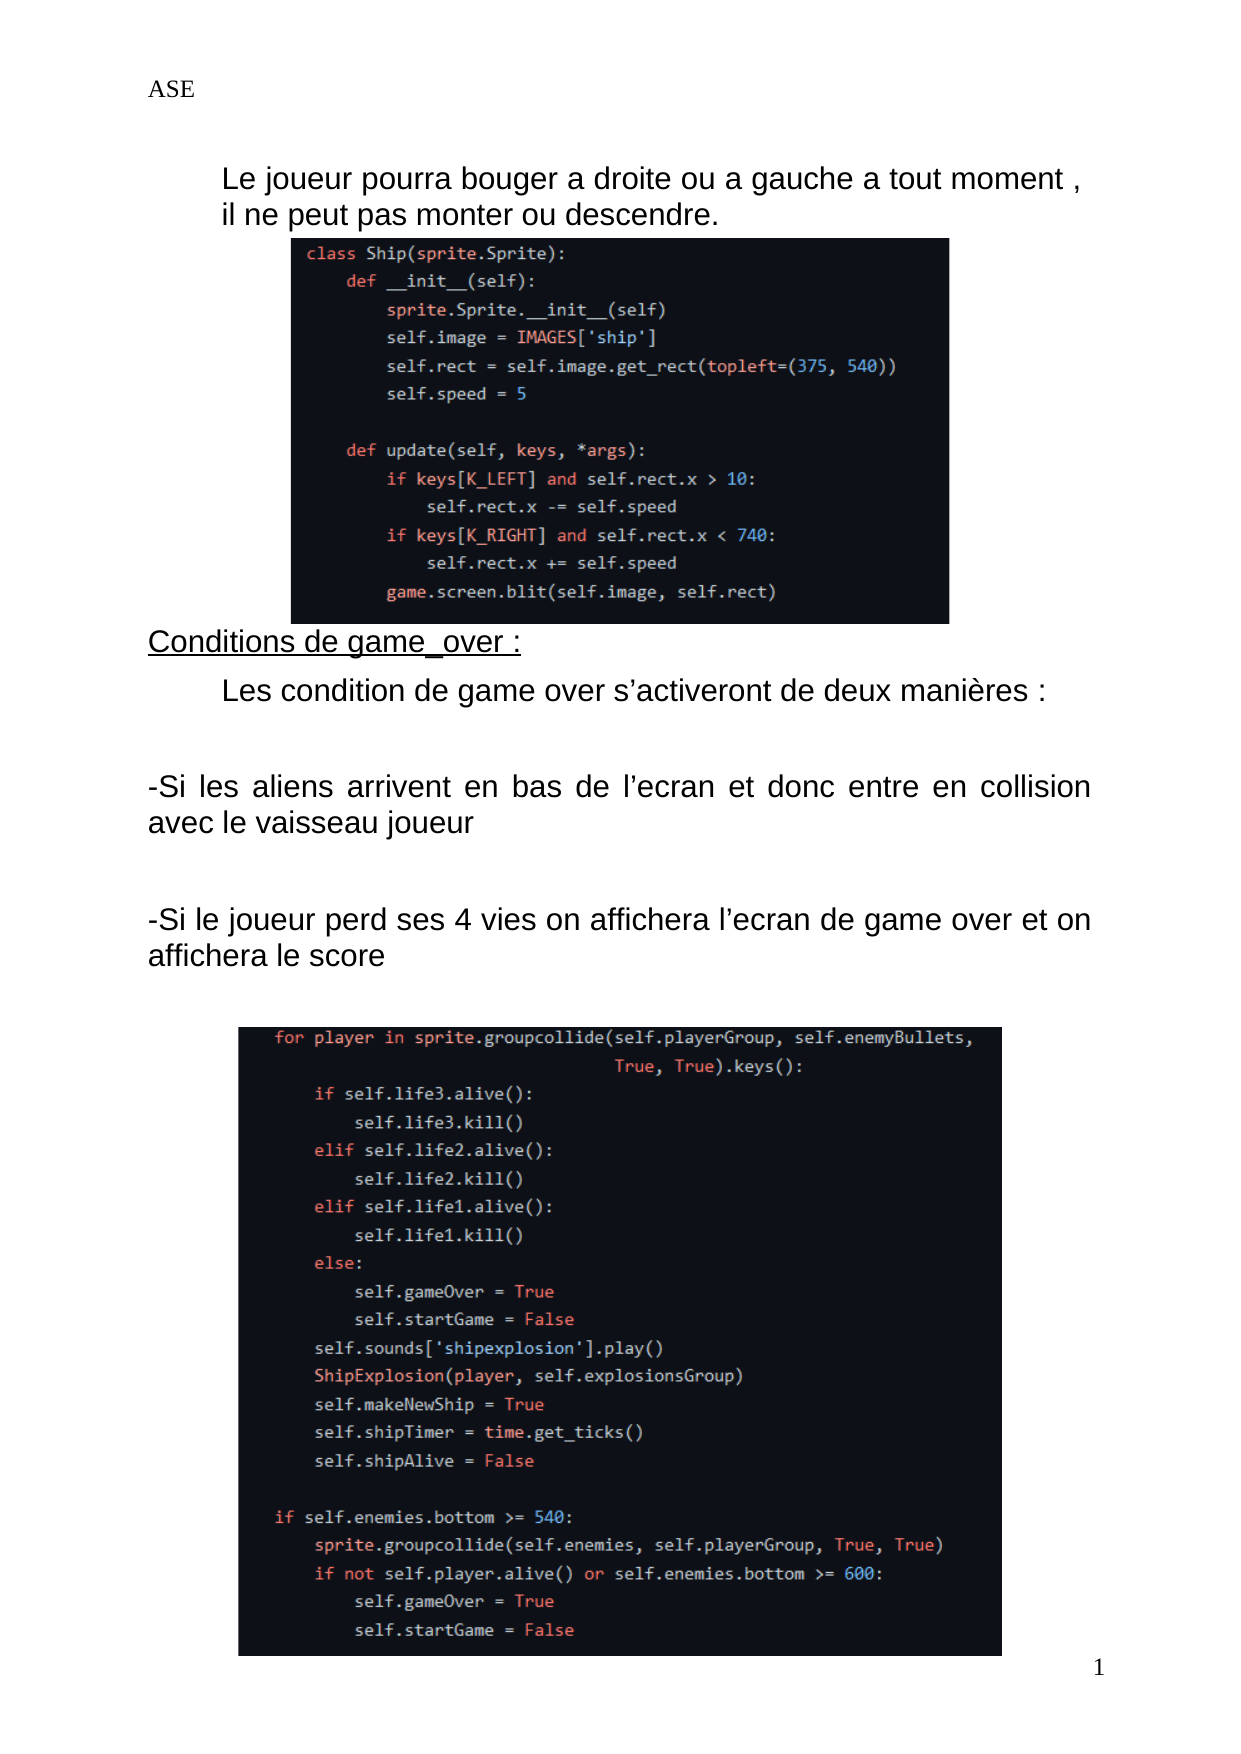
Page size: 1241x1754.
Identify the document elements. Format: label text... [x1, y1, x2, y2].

text Les condition de game over s’activeront de deux manières : [148, 672, 1093, 707]
picture [290, 238, 950, 624]
text Le joueur pourra bouger a droite ou a gauche a tout moment , il ne peut pas monter ou descendre. [148, 160, 1093, 232]
picture [238, 1027, 1002, 1656]
text -Si les aliens arrivent en bas de l’ecran et donc entre en collision avec le vaisseau joueur [148, 768, 1093, 840]
text -Si le joueur perd ses 4 vies on affichera l’ecran de game over et on affichera le score [148, 901, 1093, 973]
text Conditions de game_over : [148, 583, 1093, 659]
